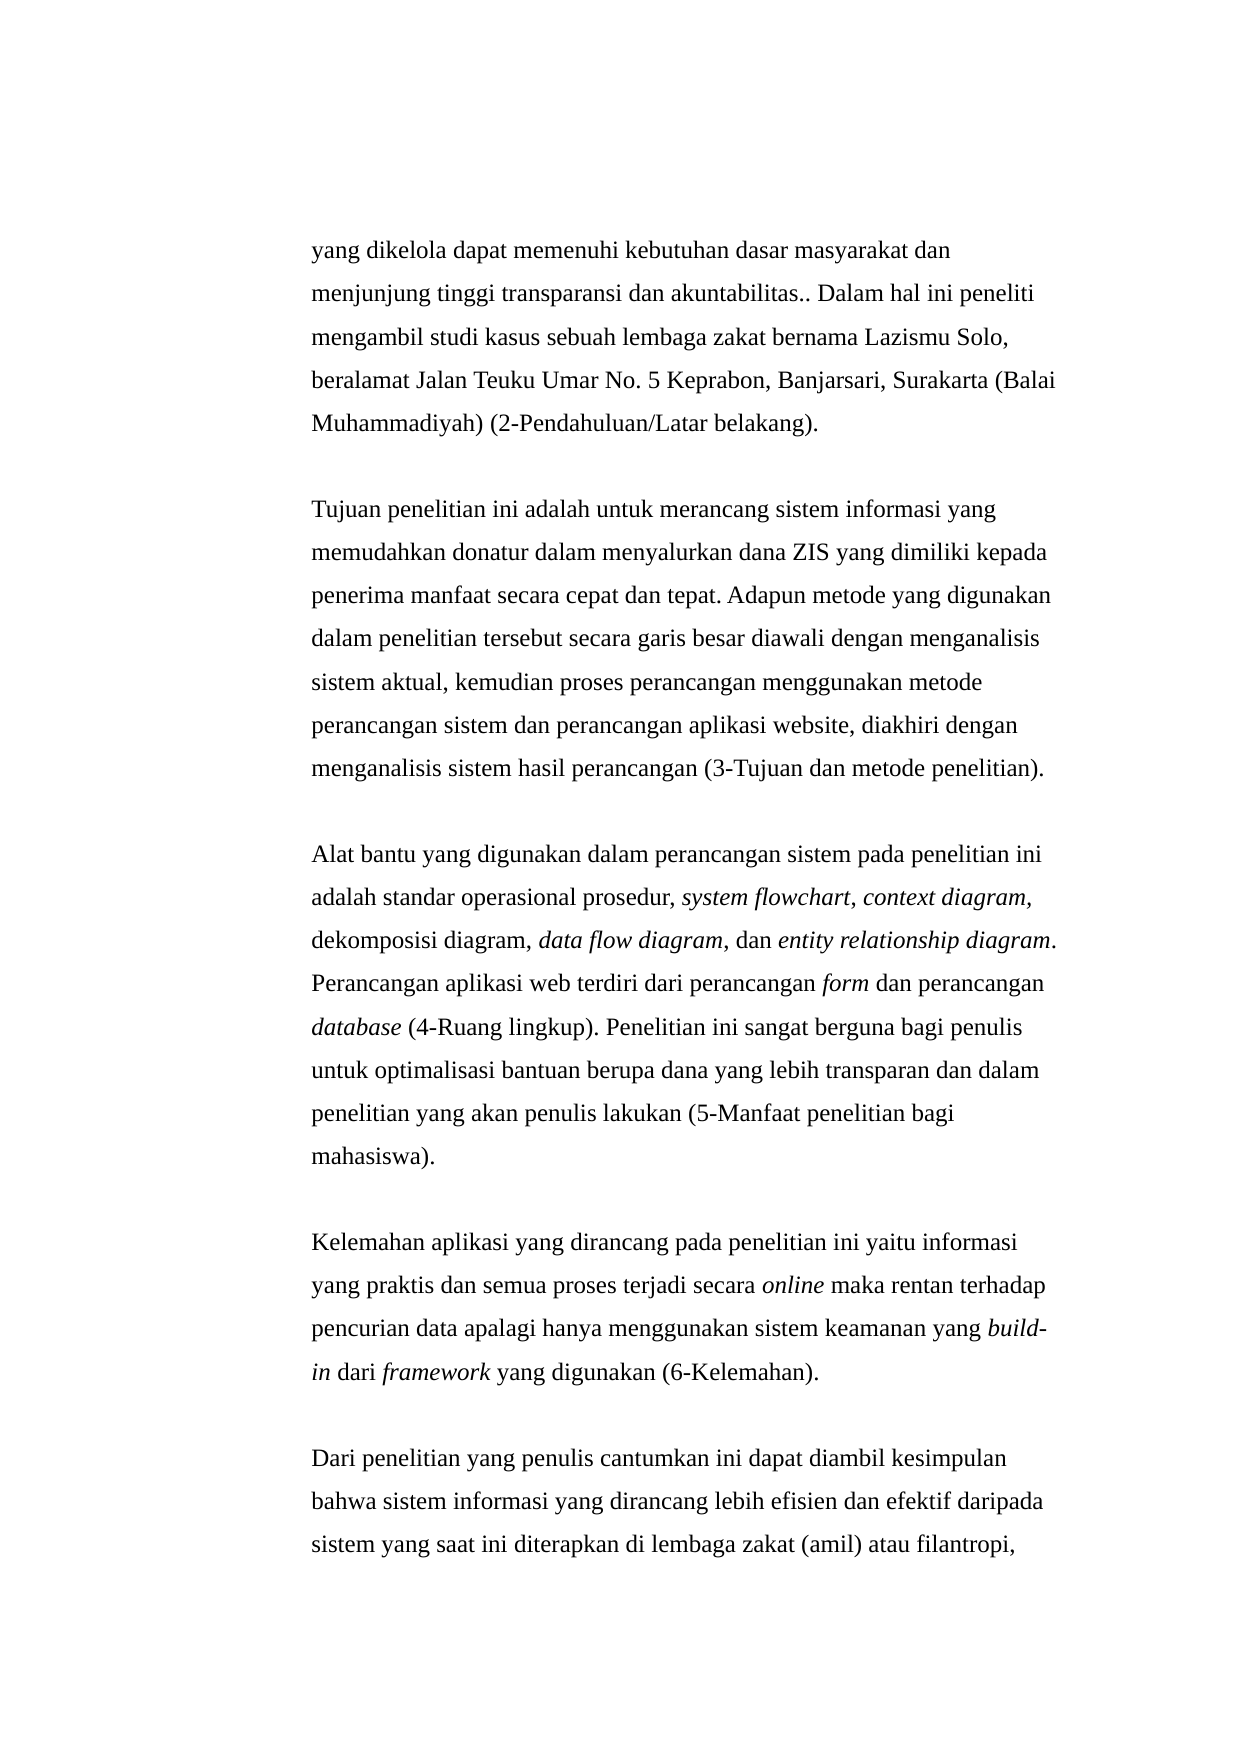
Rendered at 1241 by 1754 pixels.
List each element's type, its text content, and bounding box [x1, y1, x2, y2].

text yang dikelola dapat memenuhi kebutuhan dasar masyarakat dan menjunjung tinggi transparansi dan akuntabilitas.. Dalam hal ini peneliti mengambil studi kasus sebuah lembaga zakat bernama Lazismu Solo, beralamat Jalan Teuku Umar No. 5 Keprabon, Banjarsari, Surakarta (Balai Muhammadiyah) (2-Pendahuluan/Latar belakang). [311, 235, 1063, 437]
text Kelemahan aplikasi yang dirancang pada penelitian ini yaitu informasi yang praktis dan semua proses terjadi secara online maka rentan terhadap pencurian data apalagi hanya menggunakan sistem keamanan yang build-in dari framework yang digunakan (6-Kelemahan). [311, 1227, 1063, 1385]
text Alat bantu yang digunakan dalam perancangan sistem pada penelitian ini adalah standar operasional prosedur, system flowchart, context diagram, dekomposisi diagram, data flow diagram, dan entity relationship diagram. Perancangan aplikasi web terdiri dari perancangan form dan perancangan database (4-Ruang lingkup). Penelitian ini sangat berguna bagi penulis untuk optimalisasi bantuan berupa dana yang lebih transparan dan dalam penelitian yang akan penulis lakukan (5-Manfaat penelitian bagi mahasiswa). [311, 839, 1063, 1170]
text Dari penelitian yang penulis cantumkan ini dapat diambil kesimpulan bahwa sistem informasi yang dirancang lebih efisien dan efektif daripada sistem yang saat ini diterapkan di lembaga zakat (amil) atau filantropi, [311, 1443, 1063, 1558]
text Tujuan penelitian ini adalah untuk merancang sistem informasi yang memudahkan donatur dalam menyalurkan dana ZIS yang dimiliki kepada penerima manfaat secara cepat dan tepat. Adapun metode yang digunakan dalam penelitian tersebut secara garis besar diawali dengan menganalisis sistem aktual, kemudian proses perancangan menggunakan metode perancangan sistem dan perancangan aplikasi website, diakhiri dengan menganalisis sistem hasil perancangan (3-Tujuan dan metode penelitian). [311, 494, 1063, 782]
